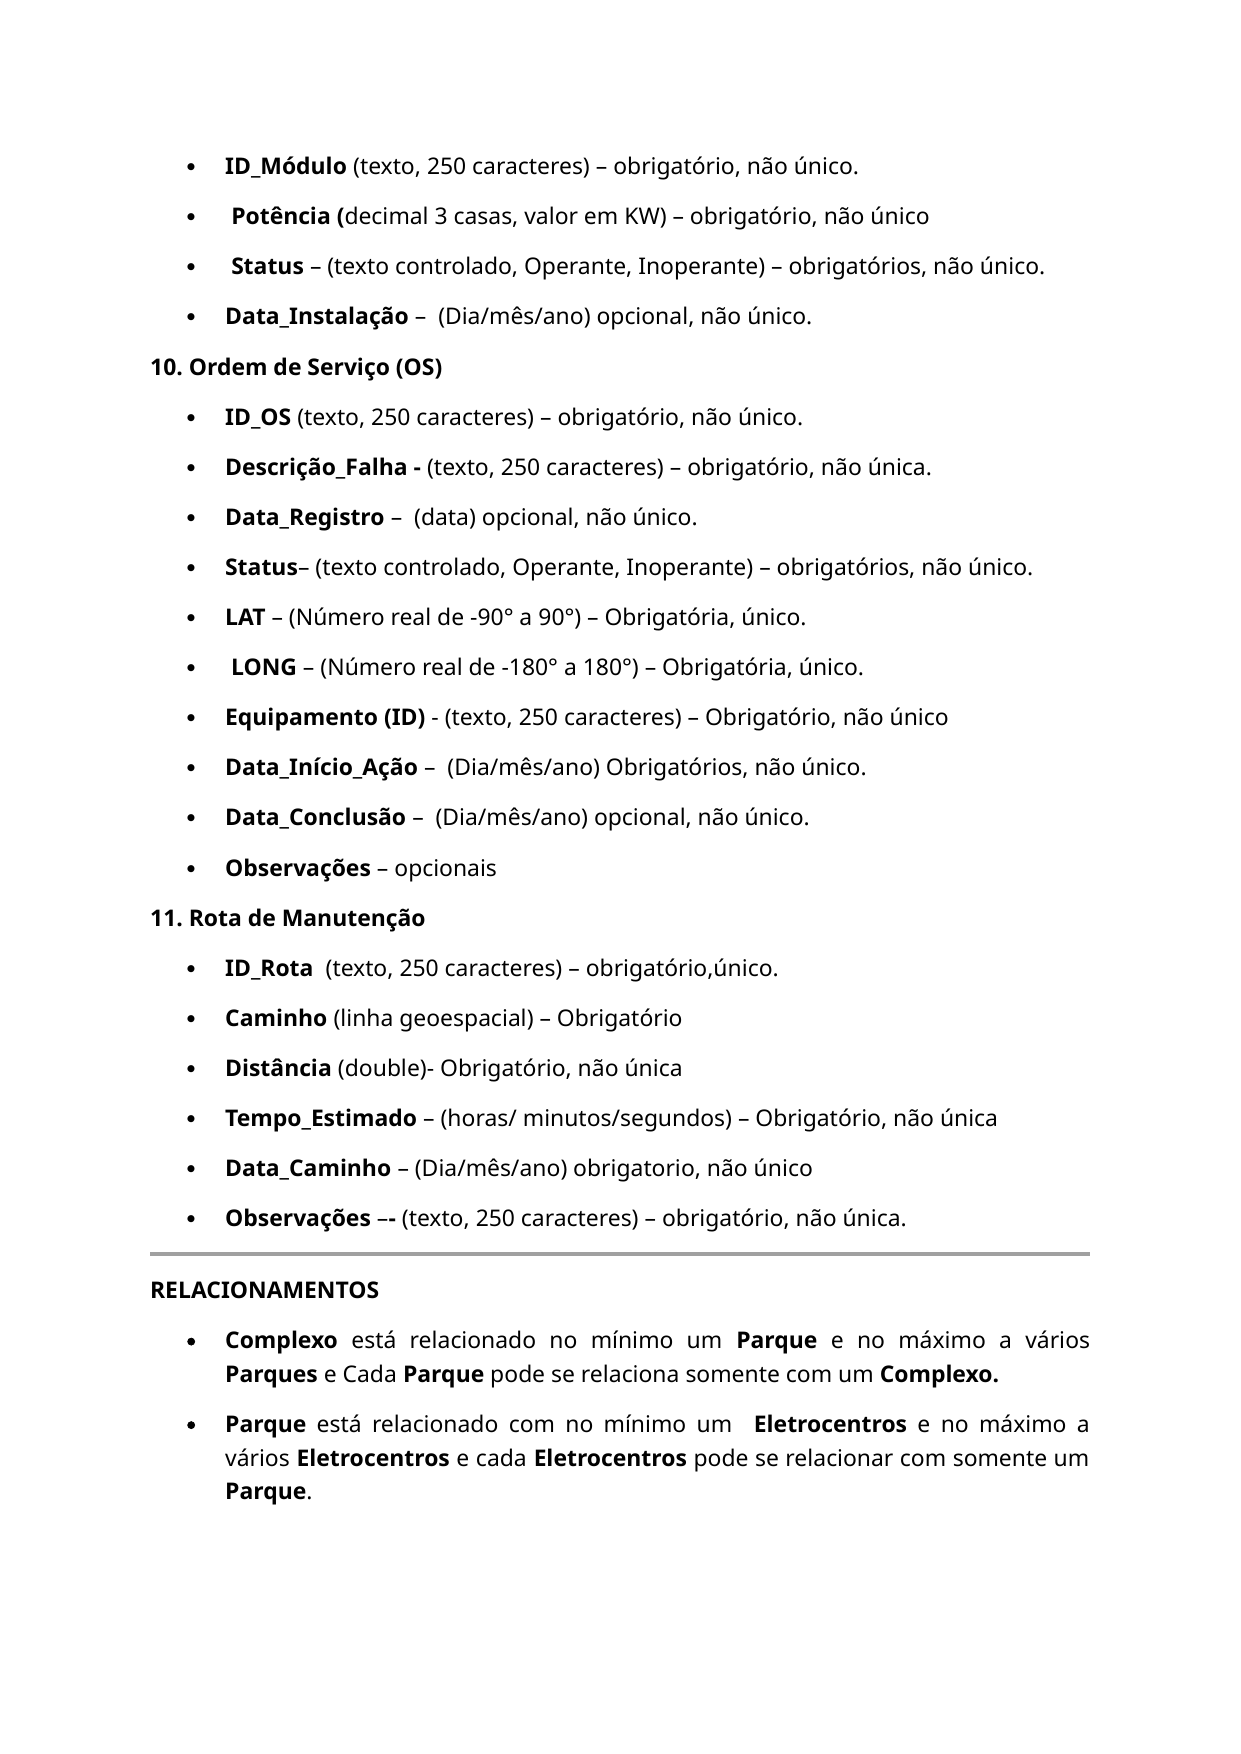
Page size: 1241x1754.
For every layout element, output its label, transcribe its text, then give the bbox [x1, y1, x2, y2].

list Tempo_Estimado – (horas/ minutos/segundos) – Obrigatório, não única [187, 1102, 1090, 1133]
list LAT – (Número real de -90° a 90°) – Obrigatória, único. [187, 601, 1090, 632]
list Data_Conclusão – (Dia/mês/ano) opcional, não único. [187, 801, 1090, 833]
list Data_Registro – (data) opcional, não único. [187, 501, 1090, 532]
list LONG – (Número real de -180° a 180°) – Obrigatória, único. [187, 651, 1090, 682]
list Distância (double)- Obrigatório, não única [187, 1052, 1090, 1083]
text 10. Ordem de Serviço (OS) [150, 350, 1090, 382]
list ID_Módulo (texto, 250 caracteres) – obrigatório, não único. [187, 150, 1090, 181]
list ID_OS (texto, 250 caracteres) – obrigatório, não único. [187, 401, 1090, 432]
list ID_Rota (texto, 250 caracteres) – obrigatório,único. [187, 952, 1090, 983]
list Data_Caminho – (Dia/mês/ano) obrigatorio, não único [187, 1152, 1090, 1183]
list Observações –- (texto, 250 caracteres) – obrigatório, não única. [187, 1202, 1090, 1233]
list Descrição_Falha - (texto, 250 caracteres) – obrigatório, não única. [187, 451, 1090, 482]
text RELACIONAMENTOS [150, 1274, 1090, 1306]
list Potência (decimal 3 casas, valor em KW) – obrigatório, não único [187, 200, 1090, 231]
list Status – (texto controlado, Operante, Inoperante) – obrigatórios, não único. [187, 250, 1090, 281]
list Observações – opcionais [187, 851, 1090, 883]
text 11. Rota de Manutenção [150, 902, 1090, 933]
list Caminho (linha geoespacial) – Obrigatório [187, 1002, 1090, 1033]
list Parque está relacionado com no mínimo um Eletrocentros e no máximo a vários Eletrocentros e cada Eletrocentros pode se relacionar com somente um Parque. [187, 1408, 1090, 1506]
list Data_Instalação – (Dia/mês/ano) opcional, não único. [187, 300, 1090, 332]
list Status– (texto controlado, Operante, Inoperante) – obrigatórios, não único. [187, 551, 1090, 582]
list Equipamento (ID) - (texto, 250 caracteres) – Obrigatório, não único [187, 701, 1090, 732]
list Data_Início_Ação – (Dia/mês/ano) Obrigatórios, não único. [187, 751, 1090, 782]
list Complexo está relacionado no mínimo um Parque e no máximo a vários Parques e Cada Parque pode se relaciona somente com um Complexo. [187, 1324, 1090, 1389]
